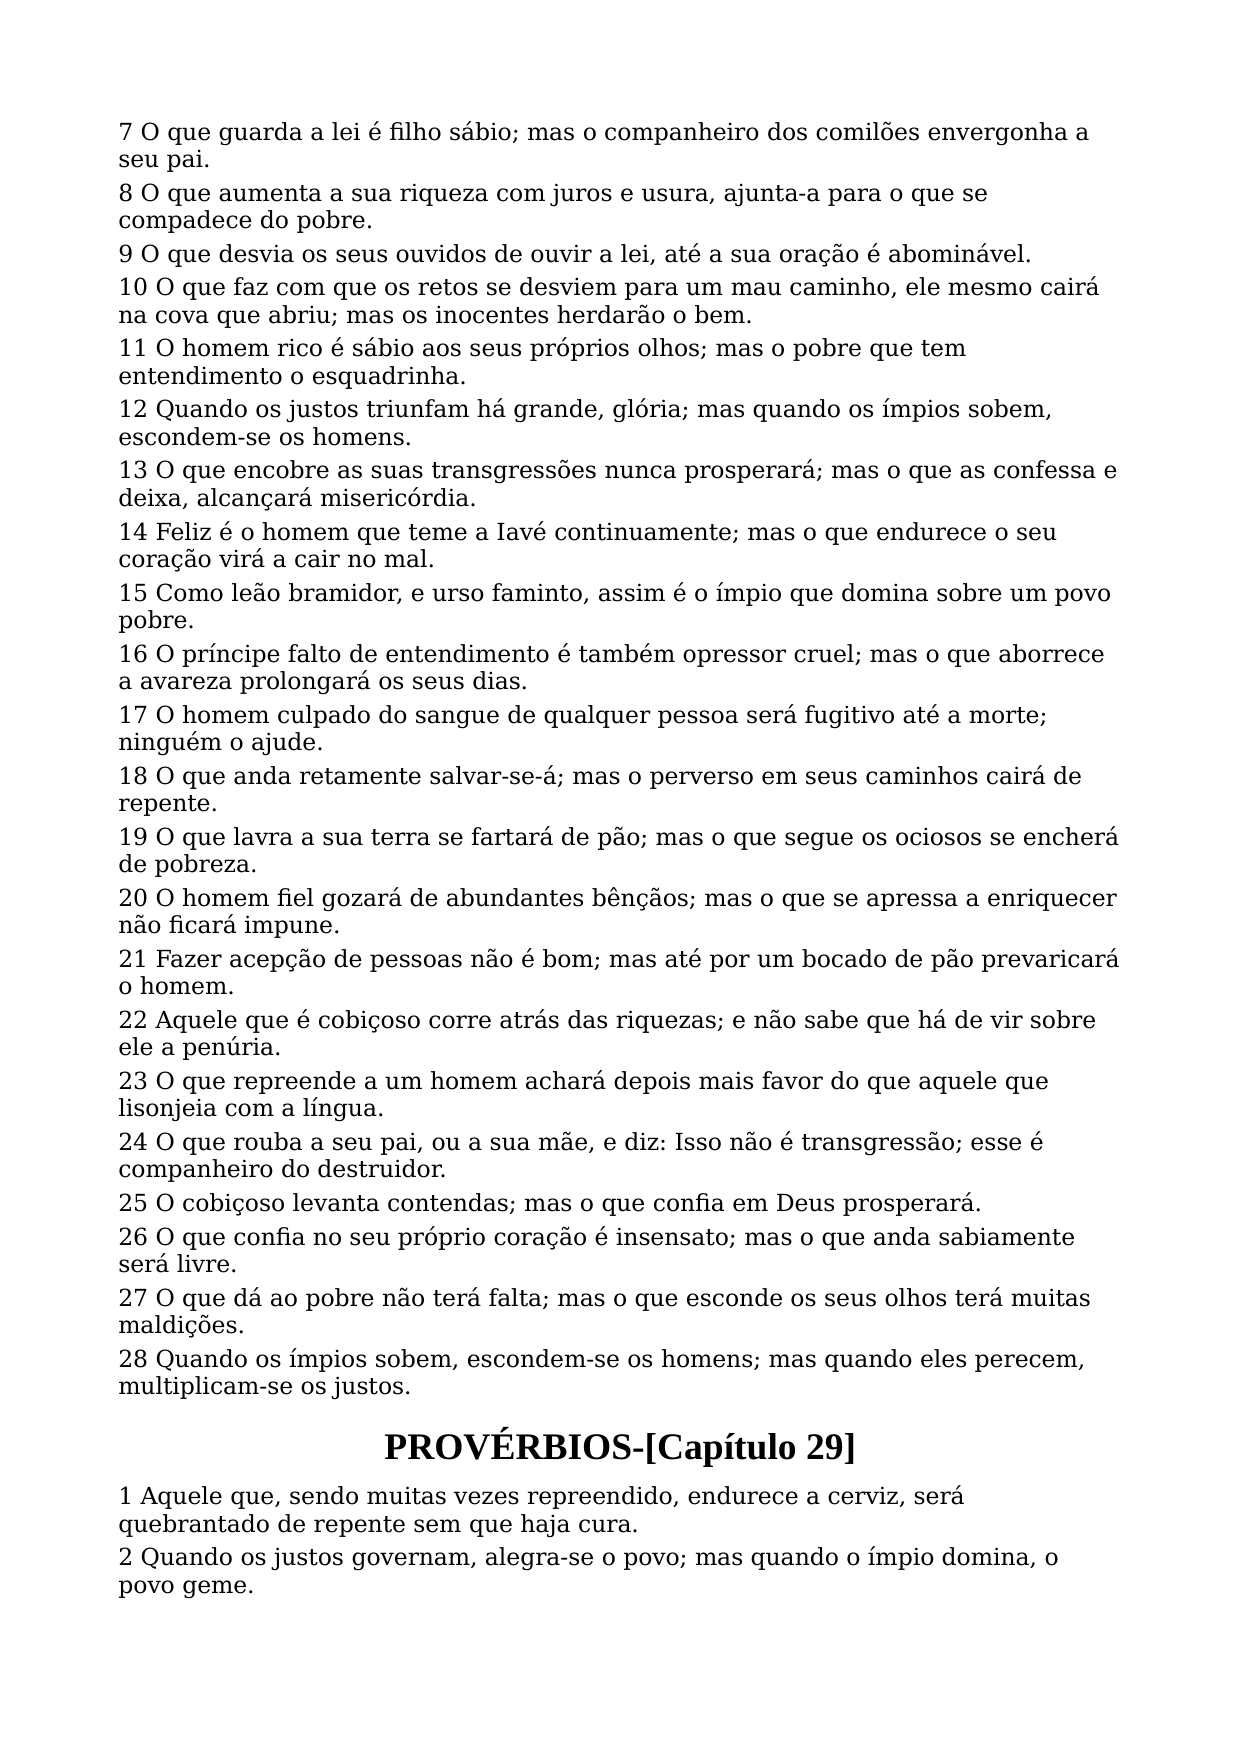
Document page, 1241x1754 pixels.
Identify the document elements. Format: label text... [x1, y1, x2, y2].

text 25 O cobiçoso levanta contendas; mas o que confia em Deus prosperará. [118, 1189, 1122, 1217]
text 19 O que lavra a sua terra se fartará de pão; mas o que segue os ociosos se encherá de pobreza. [118, 823, 1122, 878]
text 10 O que faz com que os retos se desviem para um mau caminho, ele mesmo cairá na cova que abriu; mas os inocentes herdarão o bem. [118, 274, 1122, 328]
text 28 Quando os ímpios sobem, escondem-se os homens; mas quando eles perecem, multiplicam-se os justos. [118, 1345, 1122, 1400]
text 24 O que rouba a seu pai, ou a sua mãe, e diz: Isso não é transgressão; esse é companheiro do destruidor. [118, 1128, 1122, 1183]
text 21 Fazer acepção de pessoas não é bom; mas até por um bocado de pão prevaricará o homem. [118, 945, 1122, 1000]
text 26 O que confia no seu próprio coração é insensato; mas o que anda sabiamente será livre. [118, 1223, 1122, 1278]
text 14 Feliz é o homem que teme a Iavé continuamente; mas o que endurece o seu coração virá a cair no mal. [118, 518, 1122, 573]
text 1 Aquele que, sendo muitas vezes repreendido, endurece a cerviz, será quebrantado de repente sem que haja cura. [118, 1483, 1122, 1537]
text 12 Quando os justos triunfam há grande, glória; mas quando os ímpios sobem, escondem-se os homens. [118, 396, 1122, 451]
text 13 O que encobre as suas transgressões nunca prosperará; mas o que as confessa e deixa, alcançará misericórdia. [118, 457, 1122, 512]
text 15 Como leão bramidor, e urso faminto, assim é o ímpio que domina sobre um povo pobre. [118, 579, 1122, 634]
text 18 O que anda retamente salvar-se-á; mas o perverso em seus caminhos cairá de repente. [118, 762, 1122, 817]
text 23 O que repreende a um homem achará depois mais favor do que aquele que lisonjeia com a língua. [118, 1067, 1122, 1122]
text 27 O que dá ao pobre não terá falta; mas o que esconde os seus olhos terá muitas maldições. [118, 1284, 1122, 1339]
text 22 Aquele que é cobiçoso corre atrás das riquezas; e não sabe que há de vir sobre ele a penúria. [118, 1006, 1122, 1061]
text 17 O homem culpado do sangue de qualquer pessoa será fugitivo até a morte; ninguém o ajude. [118, 701, 1122, 756]
text 16 O príncipe falto de entendimento é também opressor cruel; mas o que aborrece a avareza prolongará os seus dias. [118, 640, 1122, 695]
text 7 O que guarda a lei é filho sábio; mas o companheiro dos comilões envergonha a seu pai. [118, 118, 1122, 173]
text 8 O que aumenta a sua riqueza com juros e usura, ajunta-a para o que se compadece do pobre. [118, 179, 1122, 234]
subtitle PROVÉRBIOS-[Capítulo 29] [118, 1424, 1122, 1467]
text 2 Quando os justos governam, alegra-se o povo; mas quando o ímpio domina, o povo geme. [118, 1544, 1122, 1598]
text 9 O que desvia os seus ouvidos de ouvir a lei, até a sua oração é abominável. [118, 240, 1122, 267]
text 20 O homem fiel gozará de abundantes bênçãos; mas o que se apressa a enriquecer não ficará impune. [118, 884, 1122, 939]
text 11 O homem rico é sábio aos seus próprios olhos; mas o pobre que tem entendimento o esquadrinha. [118, 335, 1122, 389]
